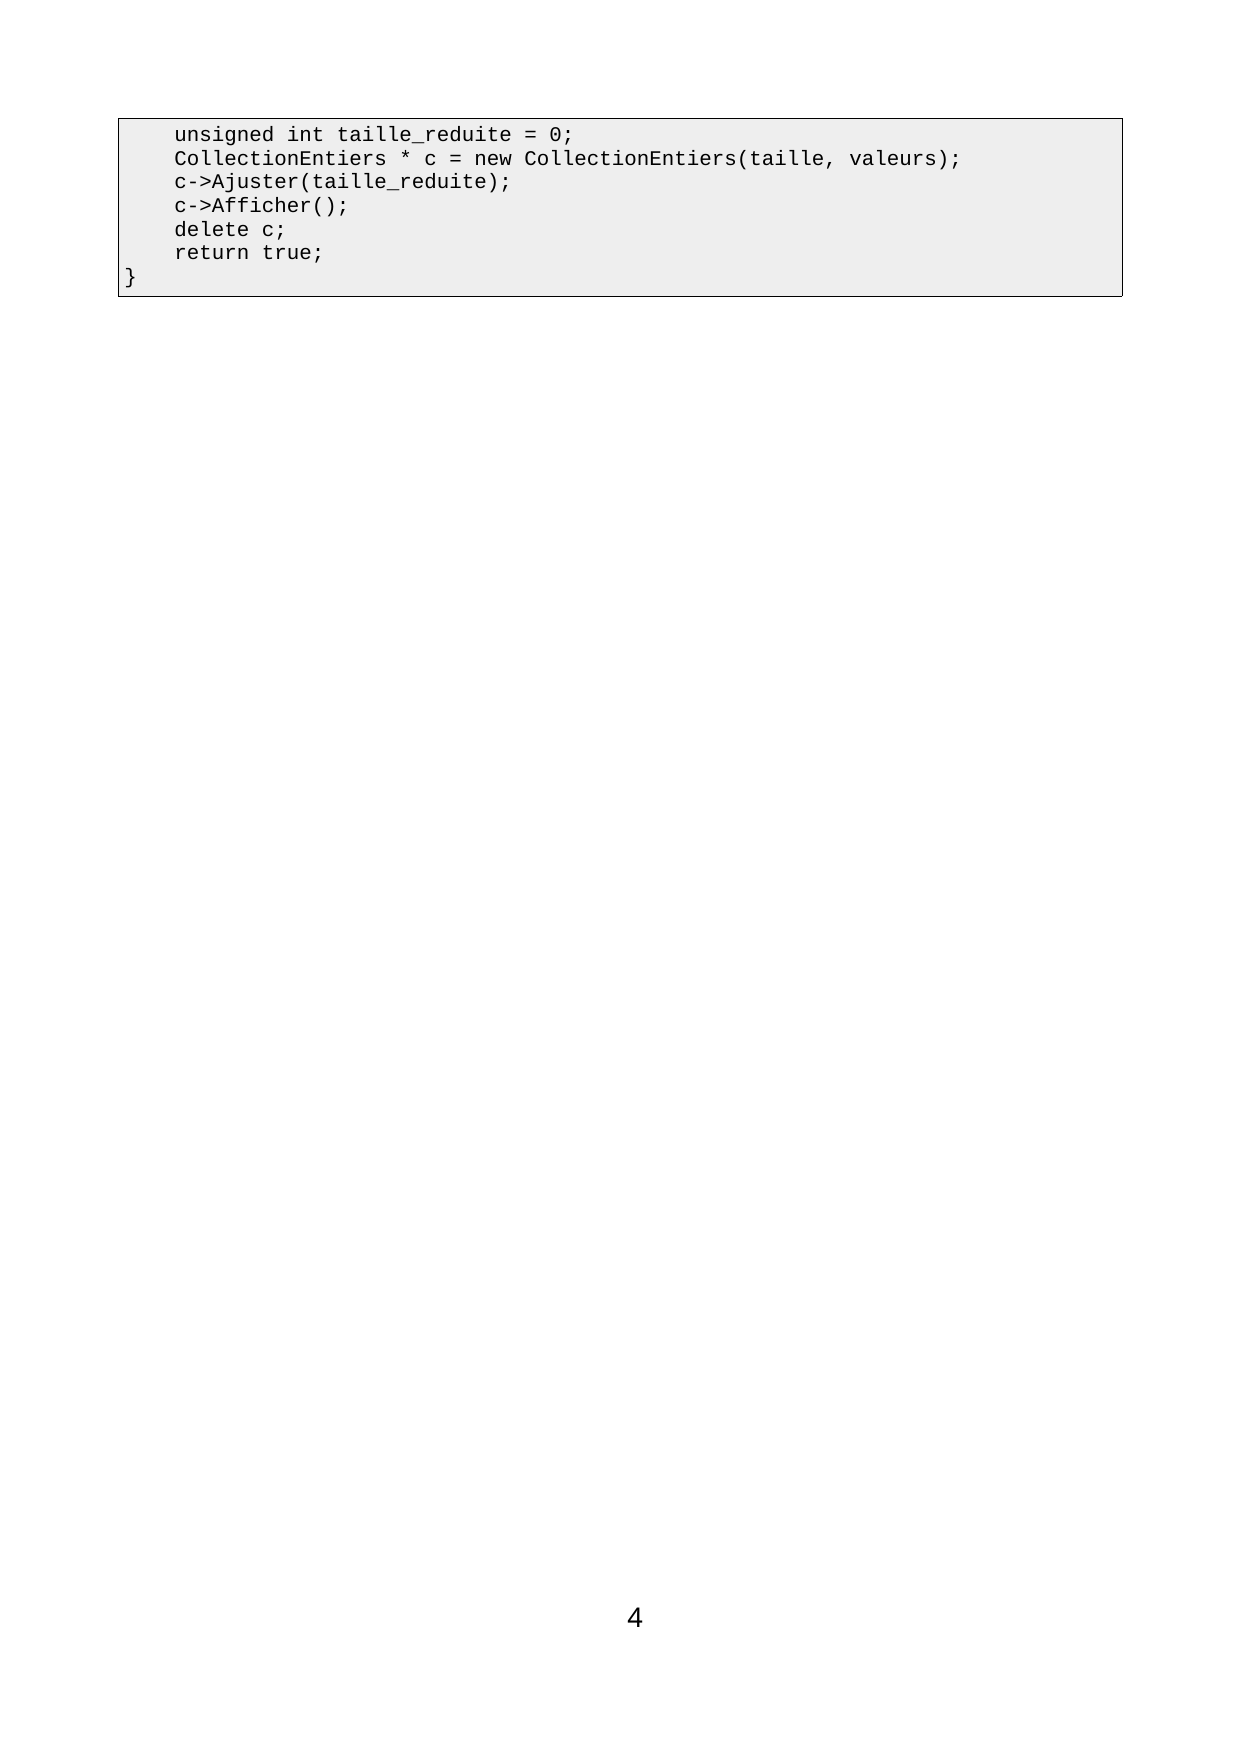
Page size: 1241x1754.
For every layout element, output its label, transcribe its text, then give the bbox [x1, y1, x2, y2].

text c->Afficher(); [119, 189, 1122, 213]
text c->Ajuster(taille_reduite); [119, 165, 1122, 189]
text } [119, 260, 1122, 296]
text CollectionEntiers * c = new CollectionEntiers(taille, valeurs); [119, 142, 1122, 165]
text delete c; [119, 213, 1122, 236]
text return true; [119, 236, 1122, 260]
text unsigned int taille_reduite = 0; [119, 119, 1122, 142]
